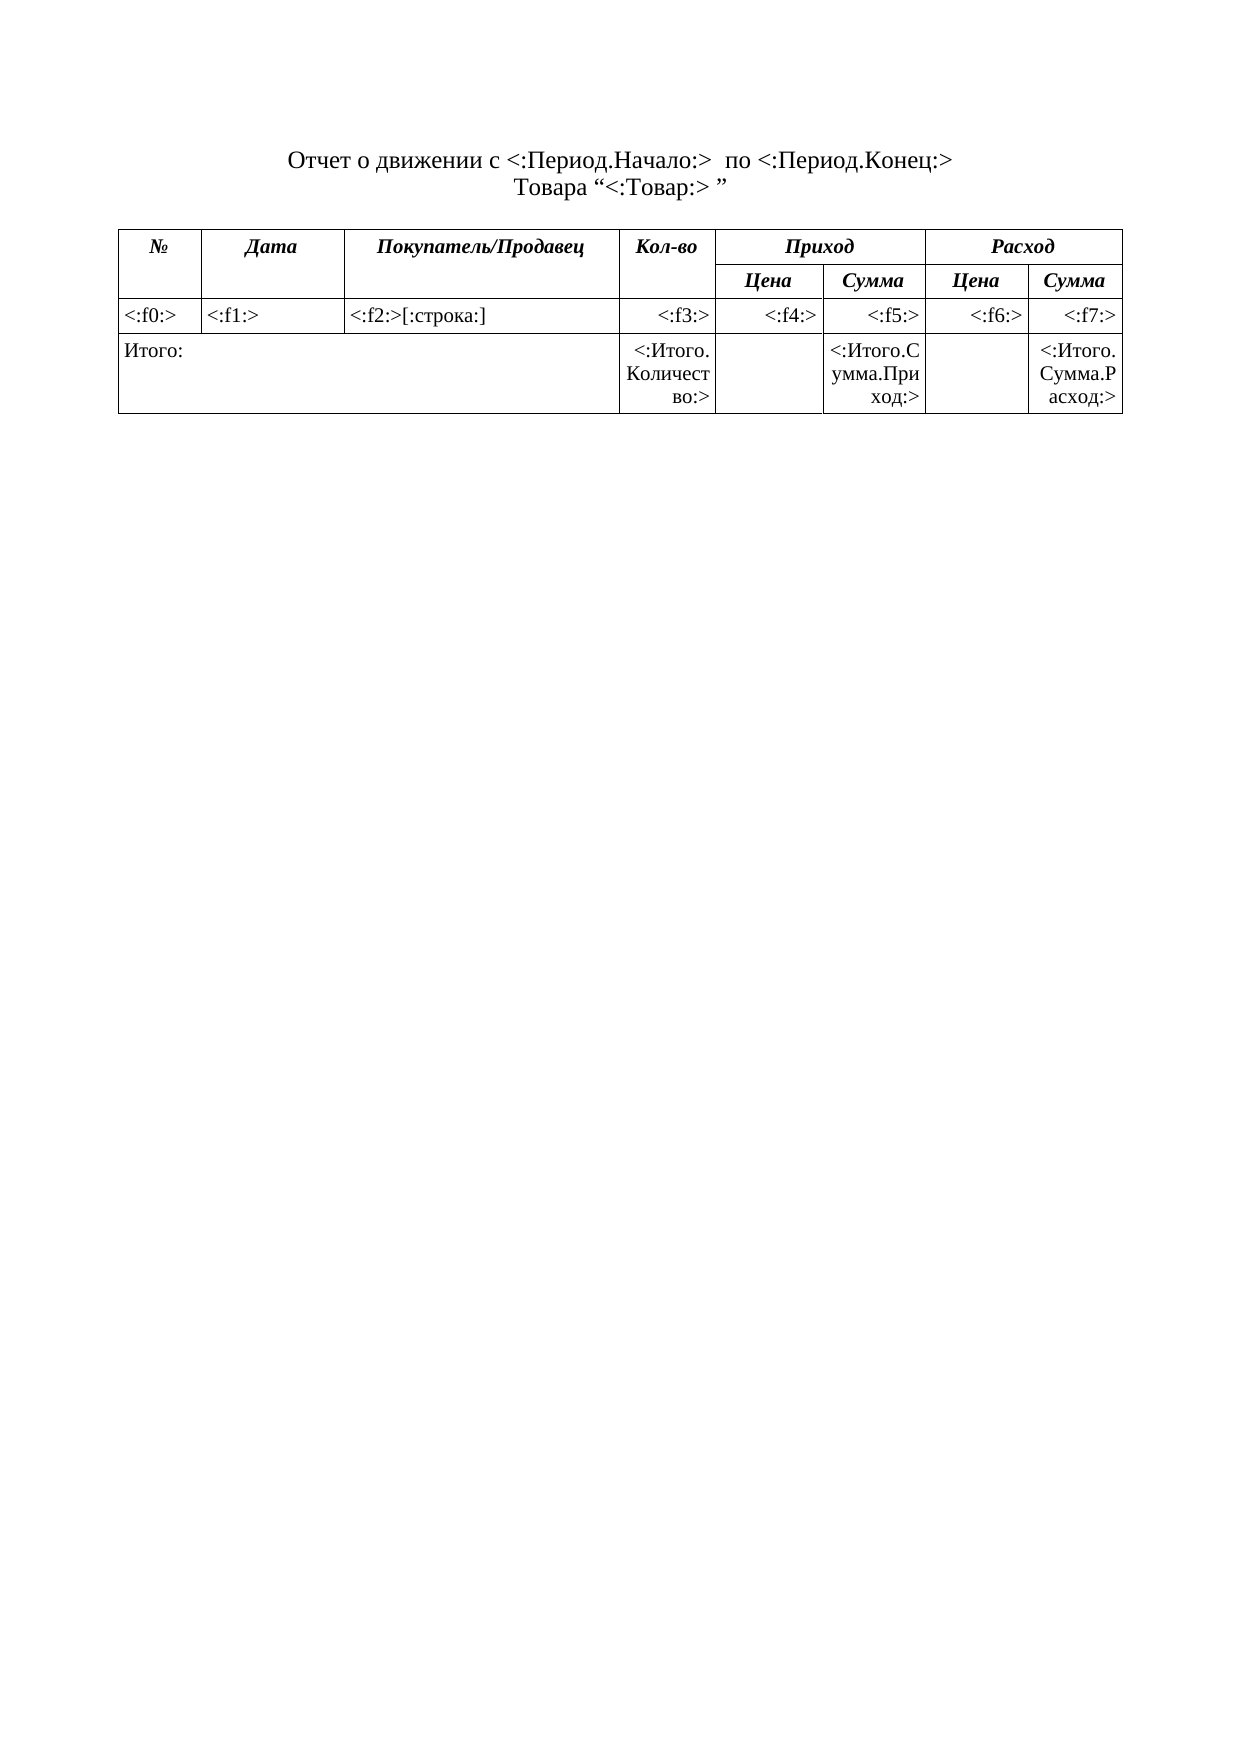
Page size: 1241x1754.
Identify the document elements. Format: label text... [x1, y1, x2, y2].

table_cell Итого: [119, 334, 619, 413]
table_cell <:f4:> [716, 299, 822, 333]
table_header Покупатель/Продавец [345, 230, 619, 298]
table_cell <:Итого.Количество:> [620, 334, 715, 413]
table_cell <:f2:>[:строка:] [345, 299, 619, 333]
table_cell <:Итого.Сумма.Приход:> [824, 334, 925, 413]
table_cell Сумма [824, 265, 925, 298]
table_header Кол-во [620, 230, 715, 298]
table_header Расход [926, 230, 1122, 264]
table_header Дата [202, 230, 344, 298]
text Отчет о движении с <:Период.Начало:> по <:Период.Конец:> [118, 146, 1122, 173]
table_cell [926, 334, 1028, 413]
table_cell <:f5:> [824, 299, 925, 333]
table_header Приход [716, 230, 925, 264]
table_cell <:Итого.Сумма.Расход:> [1029, 334, 1122, 413]
table_cell Цена [926, 265, 1028, 298]
table_cell Цена [716, 265, 822, 298]
table_cell <:f0:> [119, 299, 201, 333]
table_cell <:f3:> [620, 299, 715, 333]
table_cell <:f6:> [926, 299, 1028, 333]
table_cell [716, 334, 822, 413]
text Товара “<:Товар:> ” [118, 173, 1122, 201]
table_cell <:f1:> [202, 299, 344, 333]
table_cell <:f7:> [1029, 299, 1122, 333]
table_cell Сумма [1029, 265, 1122, 298]
table_header № [119, 230, 201, 298]
